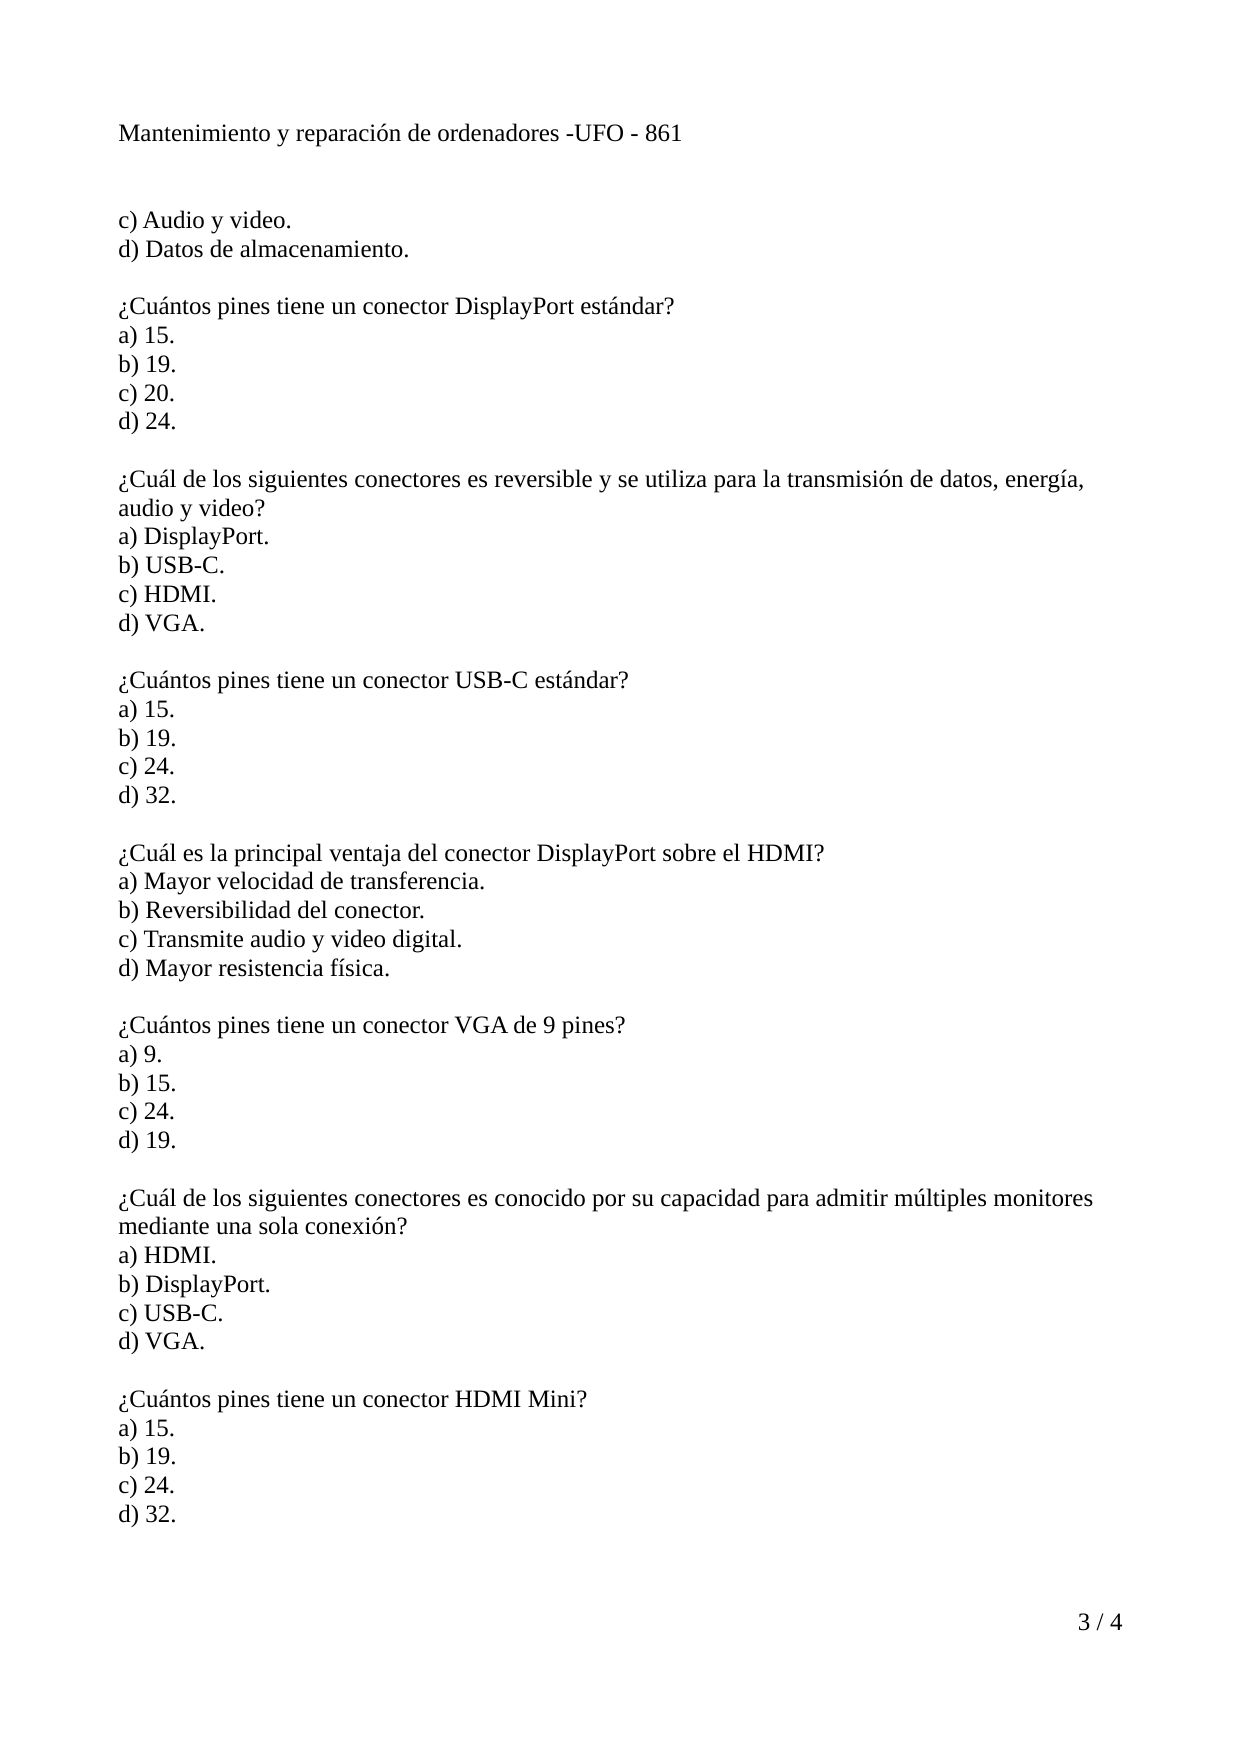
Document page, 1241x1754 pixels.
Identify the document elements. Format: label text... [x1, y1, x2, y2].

text b) 19. [118, 349, 1122, 378]
text a) DisplayPort. [118, 521, 1122, 550]
text b) USB-C. [118, 550, 1122, 579]
text d) 24. [118, 406, 1122, 435]
text d) 32. [118, 780, 1122, 809]
text a) 15. [118, 694, 1122, 723]
text b) 19. [118, 723, 1122, 751]
text ¿Cuál de los siguientes conectores es reversible y se utiliza para la transmisión de datos, energía, audio y video? [118, 464, 1122, 521]
text b) 15. [118, 1068, 1122, 1096]
text b) Reversibilidad del conector. [118, 895, 1122, 924]
text a) 15. [118, 320, 1122, 349]
text d) Mayor resistencia física. [118, 953, 1122, 981]
text b) DisplayPort. [118, 1269, 1122, 1298]
text d) Datos de almacenamiento. [118, 234, 1122, 263]
text c) Transmite audio y video digital. [118, 924, 1122, 953]
text d) 32. [118, 1499, 1122, 1528]
text ¿Cuántos pines tiene un conector USB-C estándar? [118, 665, 1122, 694]
text c) HDMI. [118, 579, 1122, 608]
text d) VGA. [118, 608, 1122, 636]
text d) VGA. [118, 1326, 1122, 1355]
text c) 24. [118, 751, 1122, 780]
text d) 19. [118, 1125, 1122, 1154]
text c) USB-C. [118, 1298, 1122, 1326]
text c) 20. [118, 378, 1122, 406]
text b) 19. [118, 1441, 1122, 1470]
text a) 15. [118, 1413, 1122, 1441]
text a) HDMI. [118, 1240, 1122, 1269]
text ¿Cuántos pines tiene un conector VGA de 9 pines? [118, 1010, 1122, 1039]
text a) 9. [118, 1039, 1122, 1068]
text a) Mayor velocidad de transferencia. [118, 866, 1122, 895]
text ¿Cuántos pines tiene un conector DisplayPort estándar? [118, 291, 1122, 320]
text c) Audio y video. [118, 205, 1122, 234]
text ¿Cuál es la principal ventaja del conector DisplayPort sobre el HDMI? [118, 838, 1122, 866]
text ¿Cuántos pines tiene un conector HDMI Mini? [118, 1384, 1122, 1413]
text c) 24. [118, 1096, 1122, 1125]
text c) 24. [118, 1470, 1122, 1499]
text ¿Cuál de los siguientes conectores es conocido por su capacidad para admitir múltiples monitores mediante una sola conexión? [118, 1183, 1122, 1240]
